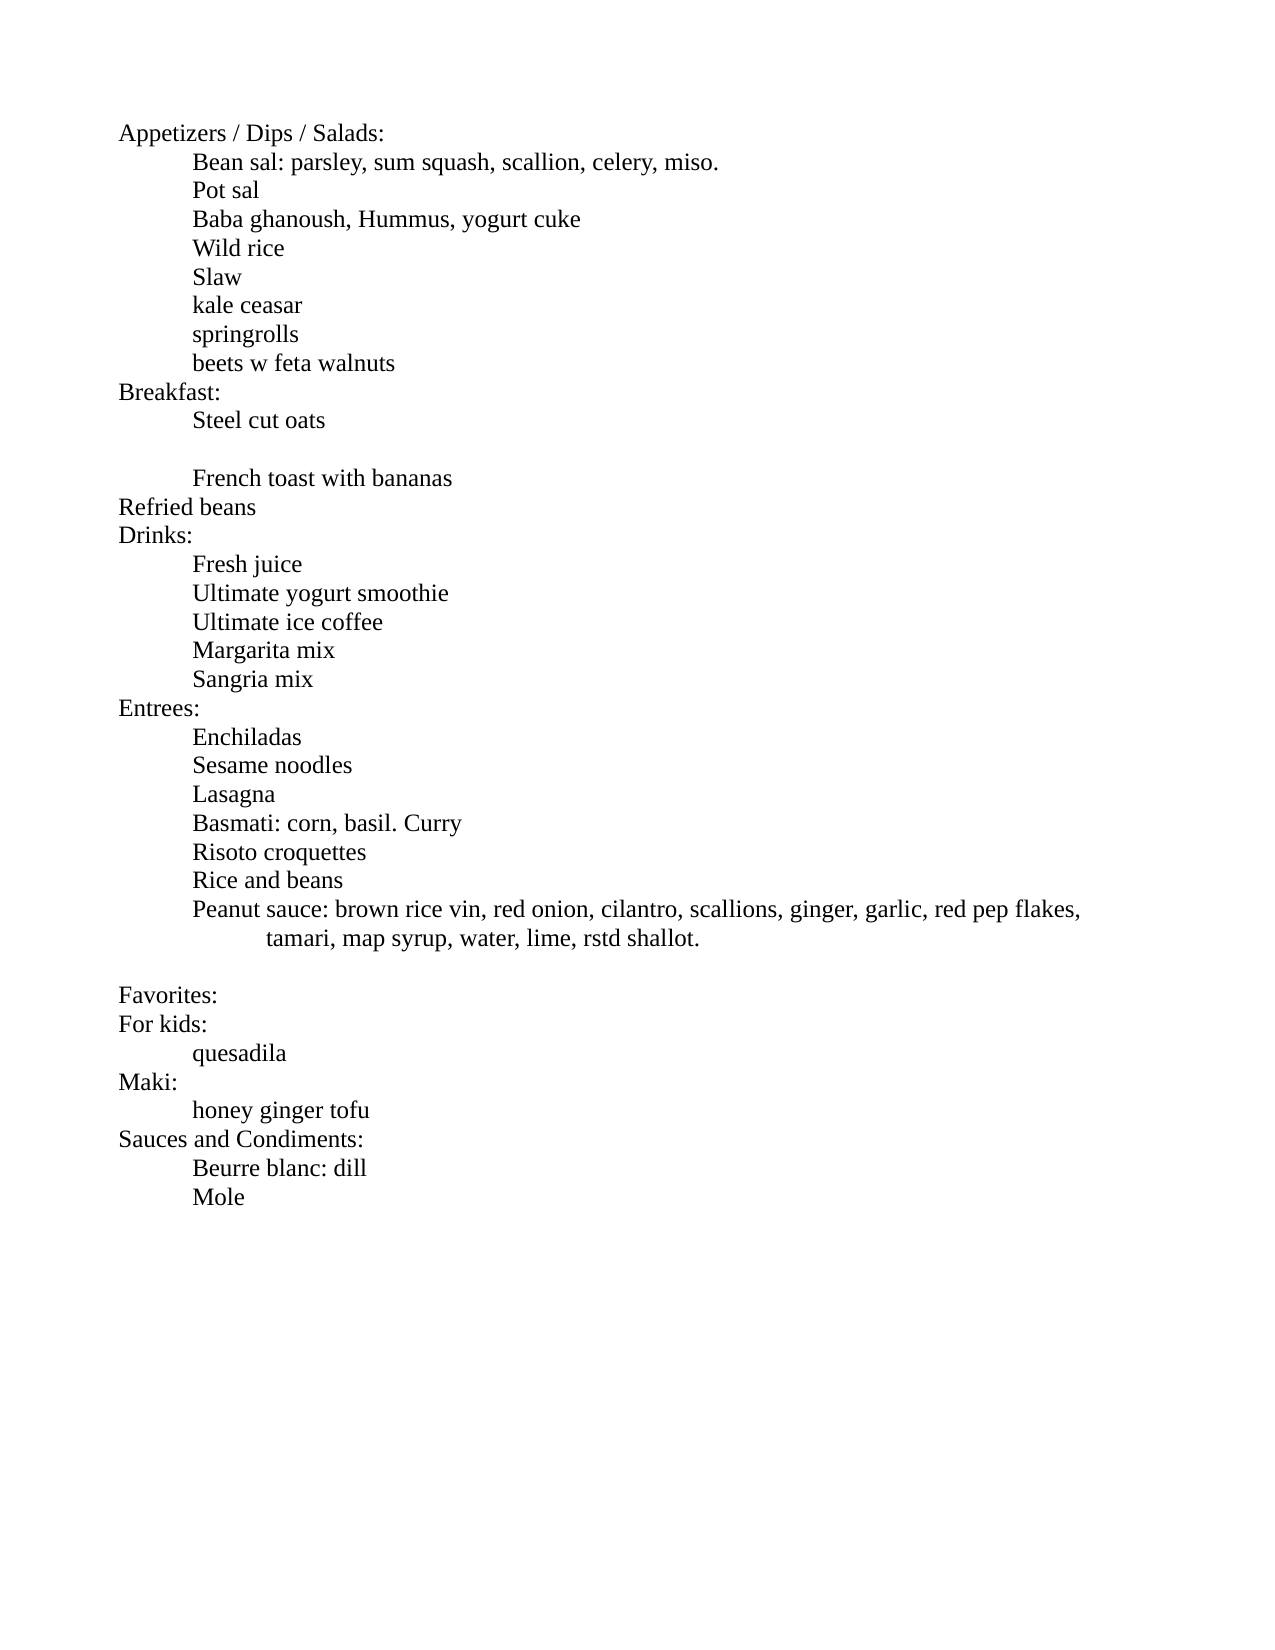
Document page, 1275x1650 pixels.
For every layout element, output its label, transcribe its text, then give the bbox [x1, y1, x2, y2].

text Enchiladas [118, 722, 1157, 751]
text Fresh juice [118, 549, 1157, 578]
text Maki: [118, 1067, 1157, 1096]
text Mole [118, 1182, 1157, 1211]
text Sangria mix [118, 664, 1157, 693]
text Peanut sauce: brown rice vin, red onion, cilantro, scallions, ginger, garlic, red pep flakes, tamari, map syrup, water, lime, rstd shallot. [118, 894, 1157, 952]
text Bean sal: parsley, sum squash, scallion, celery, miso. [118, 147, 1157, 176]
text Slaw [118, 262, 1157, 291]
text Entrees: [118, 693, 1157, 722]
text Risoto croquettes [118, 837, 1157, 866]
text Favorites: [118, 981, 1157, 1009]
text Ultimate yogurt smoothie [118, 578, 1157, 607]
text Margarita mix [118, 636, 1157, 664]
text Appetizers / Dips / Salads: [118, 118, 1157, 147]
text Drinks: [118, 521, 1157, 549]
text Basmati: corn, basil. Curry [118, 808, 1157, 837]
text Pot sal [118, 176, 1157, 204]
text honey ginger tofu [118, 1096, 1157, 1124]
text Breakfast: [118, 377, 1157, 406]
text Baba ghanoush, Hummus, yogurt cuke [118, 204, 1157, 233]
text Lasagna [118, 779, 1157, 808]
text springrolls [118, 319, 1157, 348]
text beets w feta walnuts [118, 348, 1157, 377]
text Sauces and Condiments: [118, 1124, 1157, 1153]
text Sesame noodles [118, 751, 1157, 779]
text Wild rice [118, 233, 1157, 262]
text Rice and beans [118, 866, 1157, 894]
text kale ceasar [118, 291, 1157, 319]
text Ultimate ice coffee [118, 607, 1157, 636]
text quesadila [118, 1038, 1157, 1067]
text Steel cut oats [118, 406, 1157, 434]
text French toast with bananas [118, 463, 1157, 492]
text Beurre blanc: dill [118, 1153, 1157, 1182]
text For kids: [118, 1009, 1157, 1038]
text Refried beans [118, 492, 1157, 521]
